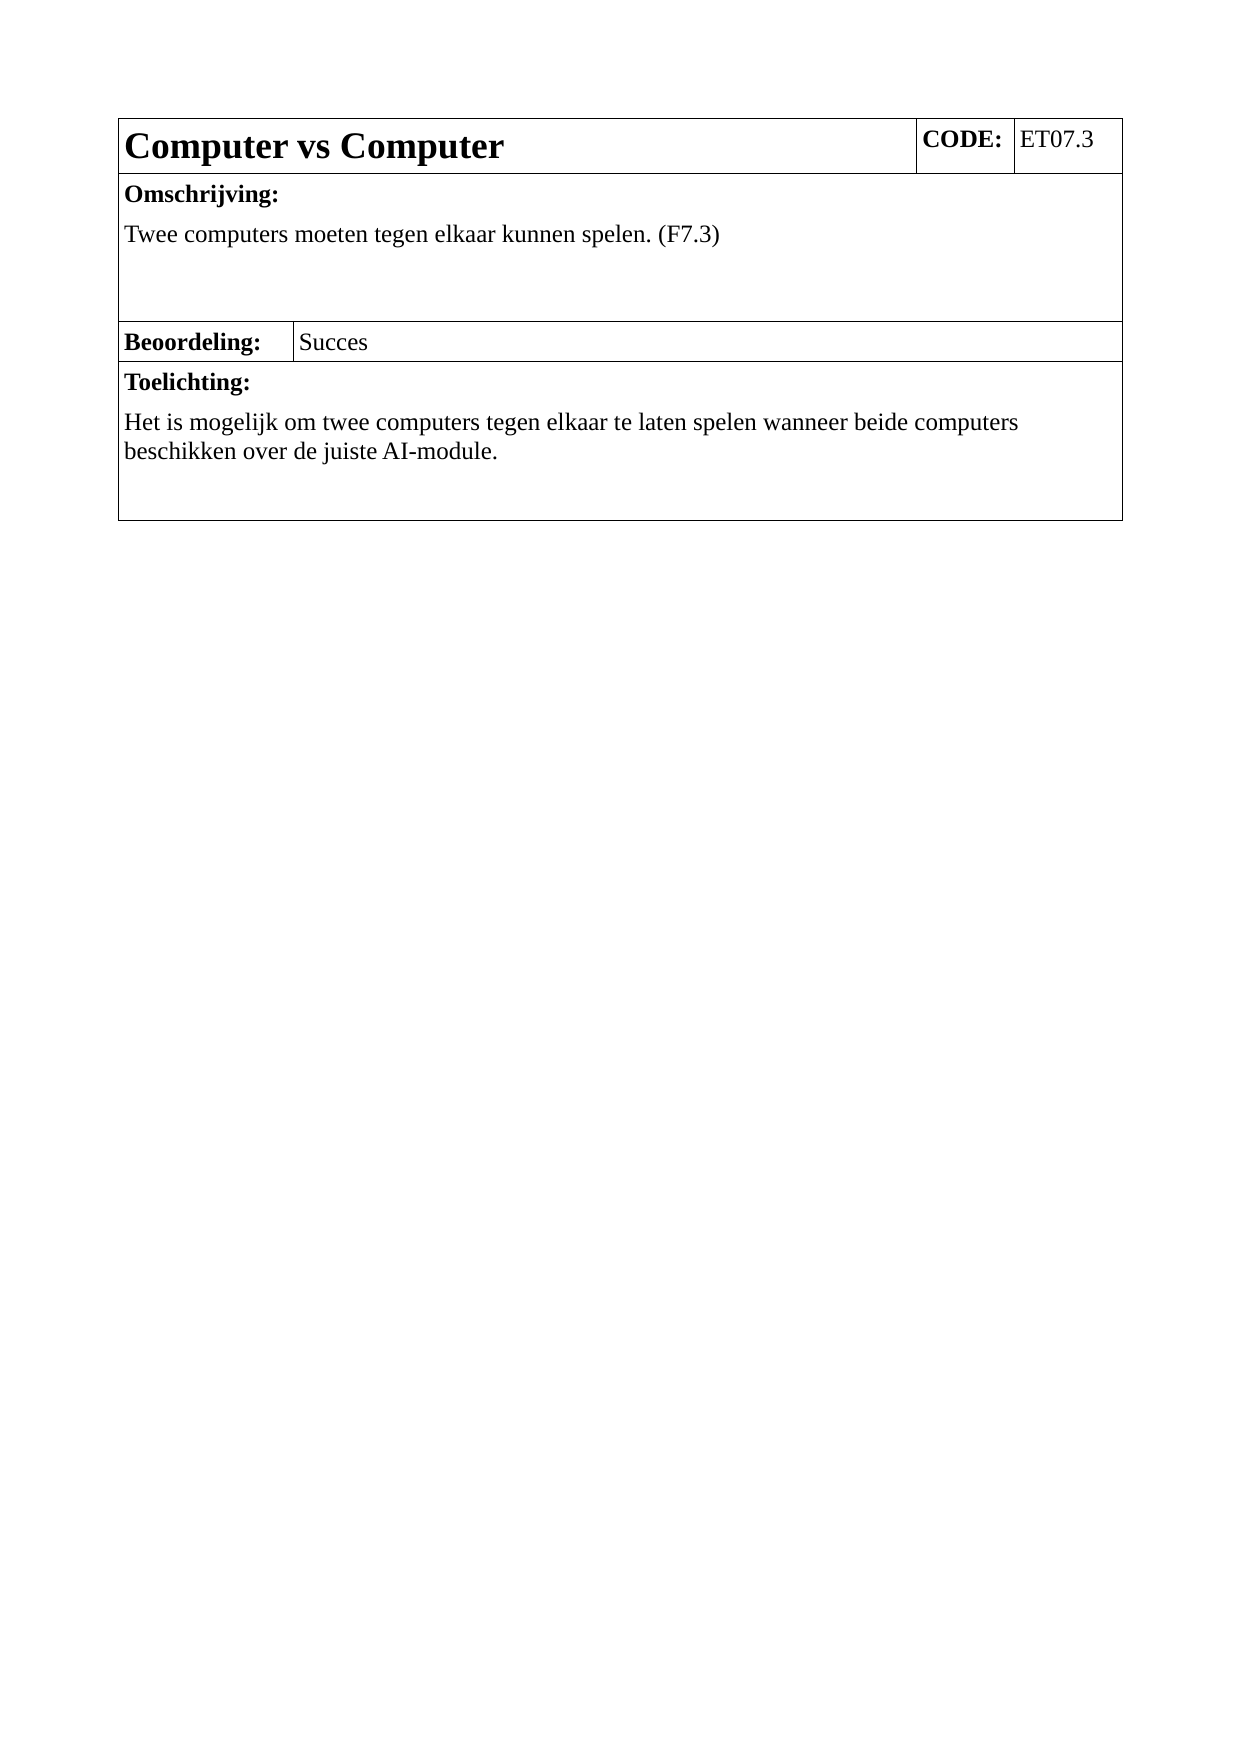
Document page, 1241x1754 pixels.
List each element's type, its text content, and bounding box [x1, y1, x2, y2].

table_cell Succes [294, 322, 1122, 361]
table_cell Toelichting: [119, 362, 1122, 401]
table_header CODE: [917, 119, 1014, 173]
table_header ET07.3 [1015, 119, 1122, 173]
table_cell Het is mogelijk om twee computers tegen elkaar te laten spelen wanneer beide computers beschikken over de juiste AI-module. [119, 401, 1122, 520]
table_header Computer vs Computer [119, 119, 916, 173]
table_cell Omschrijving: [119, 174, 1122, 213]
table_cell Beoordeling: [119, 322, 293, 361]
table_cell Twee computers moeten tegen elkaar kunnen spelen. (F7.3) [119, 213, 1122, 321]
